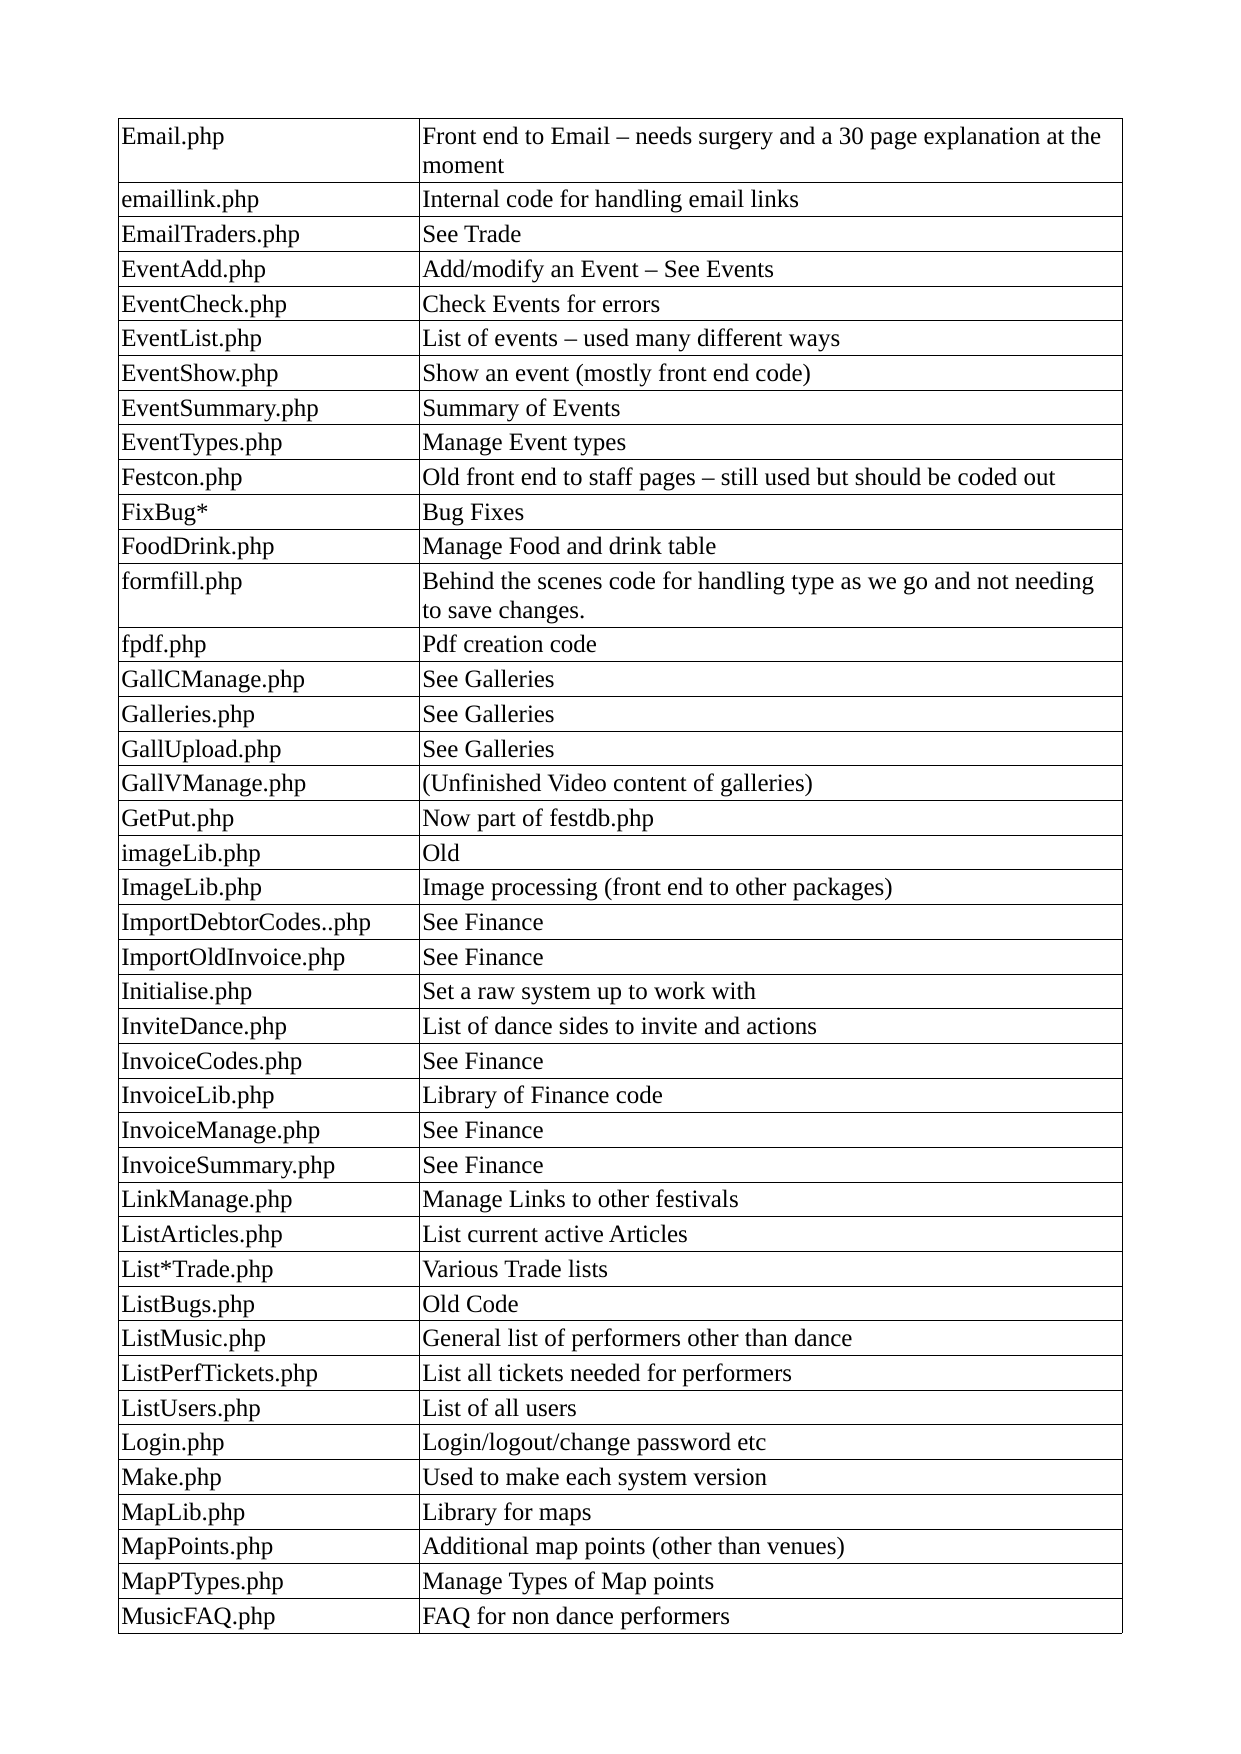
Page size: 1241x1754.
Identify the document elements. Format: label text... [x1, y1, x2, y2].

table_cell ImportOldInvoice.php [119, 940, 419, 973]
table_cell See Finance [420, 905, 1122, 939]
table_cell List all tickets needed for performers [420, 1356, 1122, 1390]
table_cell Manage Food and drink table [420, 530, 1122, 563]
table_cell ImageLib.php [119, 870, 419, 904]
table_cell See Galleries [420, 697, 1122, 731]
table_cell See Galleries [420, 732, 1122, 765]
table_cell GetPut.php [119, 801, 419, 835]
table_cell Festcon.php [119, 460, 419, 494]
table_cell Old [420, 836, 1122, 869]
table_cell MusicFAQ.php [119, 1599, 419, 1632]
table_cell InvoiceSummary.php [119, 1148, 419, 1182]
table_cell Pdf creation code [420, 628, 1122, 661]
table_cell GallVManage.php [119, 766, 419, 800]
table_cell FixBug* [119, 495, 419, 528]
table_cell Set a raw system up to work with [420, 975, 1122, 1008]
table_cell MapPoints.php [119, 1530, 419, 1563]
table_cell Make.php [119, 1460, 419, 1494]
table_cell Login/logout/change password etc [420, 1425, 1122, 1459]
table_cell See Finance [420, 1044, 1122, 1077]
table_cell ListPerfTickets.php [119, 1356, 419, 1390]
table_cell Various Trade lists [420, 1252, 1122, 1286]
table_cell GallCManage.php [119, 662, 419, 696]
table_cell Show an event (mostly front end code) [420, 356, 1122, 390]
table_cell General list of performers other than dance [420, 1321, 1122, 1355]
table_cell List of events – used many different ways [420, 321, 1122, 355]
table_cell Library of Finance code [420, 1079, 1122, 1112]
table_cell Add/modify an Event – See Events [420, 252, 1122, 286]
table_cell InviteDance.php [119, 1009, 419, 1043]
table_cell Email.php [119, 119, 419, 182]
table_cell EventShow.php [119, 356, 419, 390]
table_cell Old front end to staff pages – still used but should be coded out [420, 460, 1122, 494]
table_cell See Galleries [420, 662, 1122, 696]
table_cell InvoiceCodes.php [119, 1044, 419, 1077]
table_cell EventCheck.php [119, 287, 419, 320]
table_cell EventSummary.php [119, 391, 419, 424]
table_cell Manage Links to other festivals [420, 1183, 1122, 1216]
table_cell ListUsers.php [119, 1391, 419, 1424]
table_cell EventTypes.php [119, 425, 419, 459]
table_cell ListArticles.php [119, 1217, 419, 1251]
table_cell emaillink.php [119, 183, 419, 216]
table_cell Old Code [420, 1287, 1122, 1320]
table_cell FoodDrink.php [119, 530, 419, 563]
table_cell ImportDebtorCodes..php [119, 905, 419, 939]
table_cell Summary of Events [420, 391, 1122, 424]
table_cell Used to make each system version [420, 1460, 1122, 1494]
table_cell EventList.php [119, 321, 419, 355]
table_cell List current active Articles [420, 1217, 1122, 1251]
table_cell FAQ for non dance performers [420, 1599, 1122, 1632]
table_cell List*Trade.php [119, 1252, 419, 1286]
table_cell Login.php [119, 1425, 419, 1459]
table_cell MapLib.php [119, 1495, 419, 1528]
table_cell Galleries.php [119, 697, 419, 731]
table_cell Additional map points (other than venues) [420, 1530, 1122, 1563]
table_cell ListBugs.php [119, 1287, 419, 1320]
table_cell See Finance [420, 1113, 1122, 1147]
table_cell ListMusic.php [119, 1321, 419, 1355]
table_cell Initialise.php [119, 975, 419, 1008]
table_cell Manage Types of Map points [420, 1564, 1122, 1598]
table_cell (Unfinished Video content of galleries) [420, 766, 1122, 800]
table_cell List of all users [420, 1391, 1122, 1424]
table_cell See Trade [420, 217, 1122, 251]
table_cell See Finance [420, 1148, 1122, 1182]
table_cell Bug Fixes [420, 495, 1122, 528]
table_cell Manage Event types [420, 425, 1122, 459]
table_cell EmailTraders.php [119, 217, 419, 251]
table_cell Front end to Email – needs surgery and a 30 page explanation at the moment [420, 119, 1122, 182]
table_cell GallUpload.php [119, 732, 419, 765]
table_cell MapPTypes.php [119, 1564, 419, 1598]
table_cell LinkManage.php [119, 1183, 419, 1216]
table_cell imageLib.php [119, 836, 419, 869]
table_cell Behind the scenes code for handling type as we go and not needing to save changes. [420, 564, 1122, 627]
table_cell EventAdd.php [119, 252, 419, 286]
table_cell Image processing (front end to other packages) [420, 870, 1122, 904]
table_cell InvoiceLib.php [119, 1079, 419, 1112]
table_cell formfill.php [119, 564, 419, 627]
table_cell Library for maps [420, 1495, 1122, 1528]
table_cell Check Events for errors [420, 287, 1122, 320]
table_cell List of dance sides to invite and actions [420, 1009, 1122, 1043]
table_cell Now part of festdb.php [420, 801, 1122, 835]
table_cell fpdf.php [119, 628, 419, 661]
table_cell Internal code for handling email links [420, 183, 1122, 216]
table_cell See Finance [420, 940, 1122, 973]
table_cell InvoiceManage.php [119, 1113, 419, 1147]
